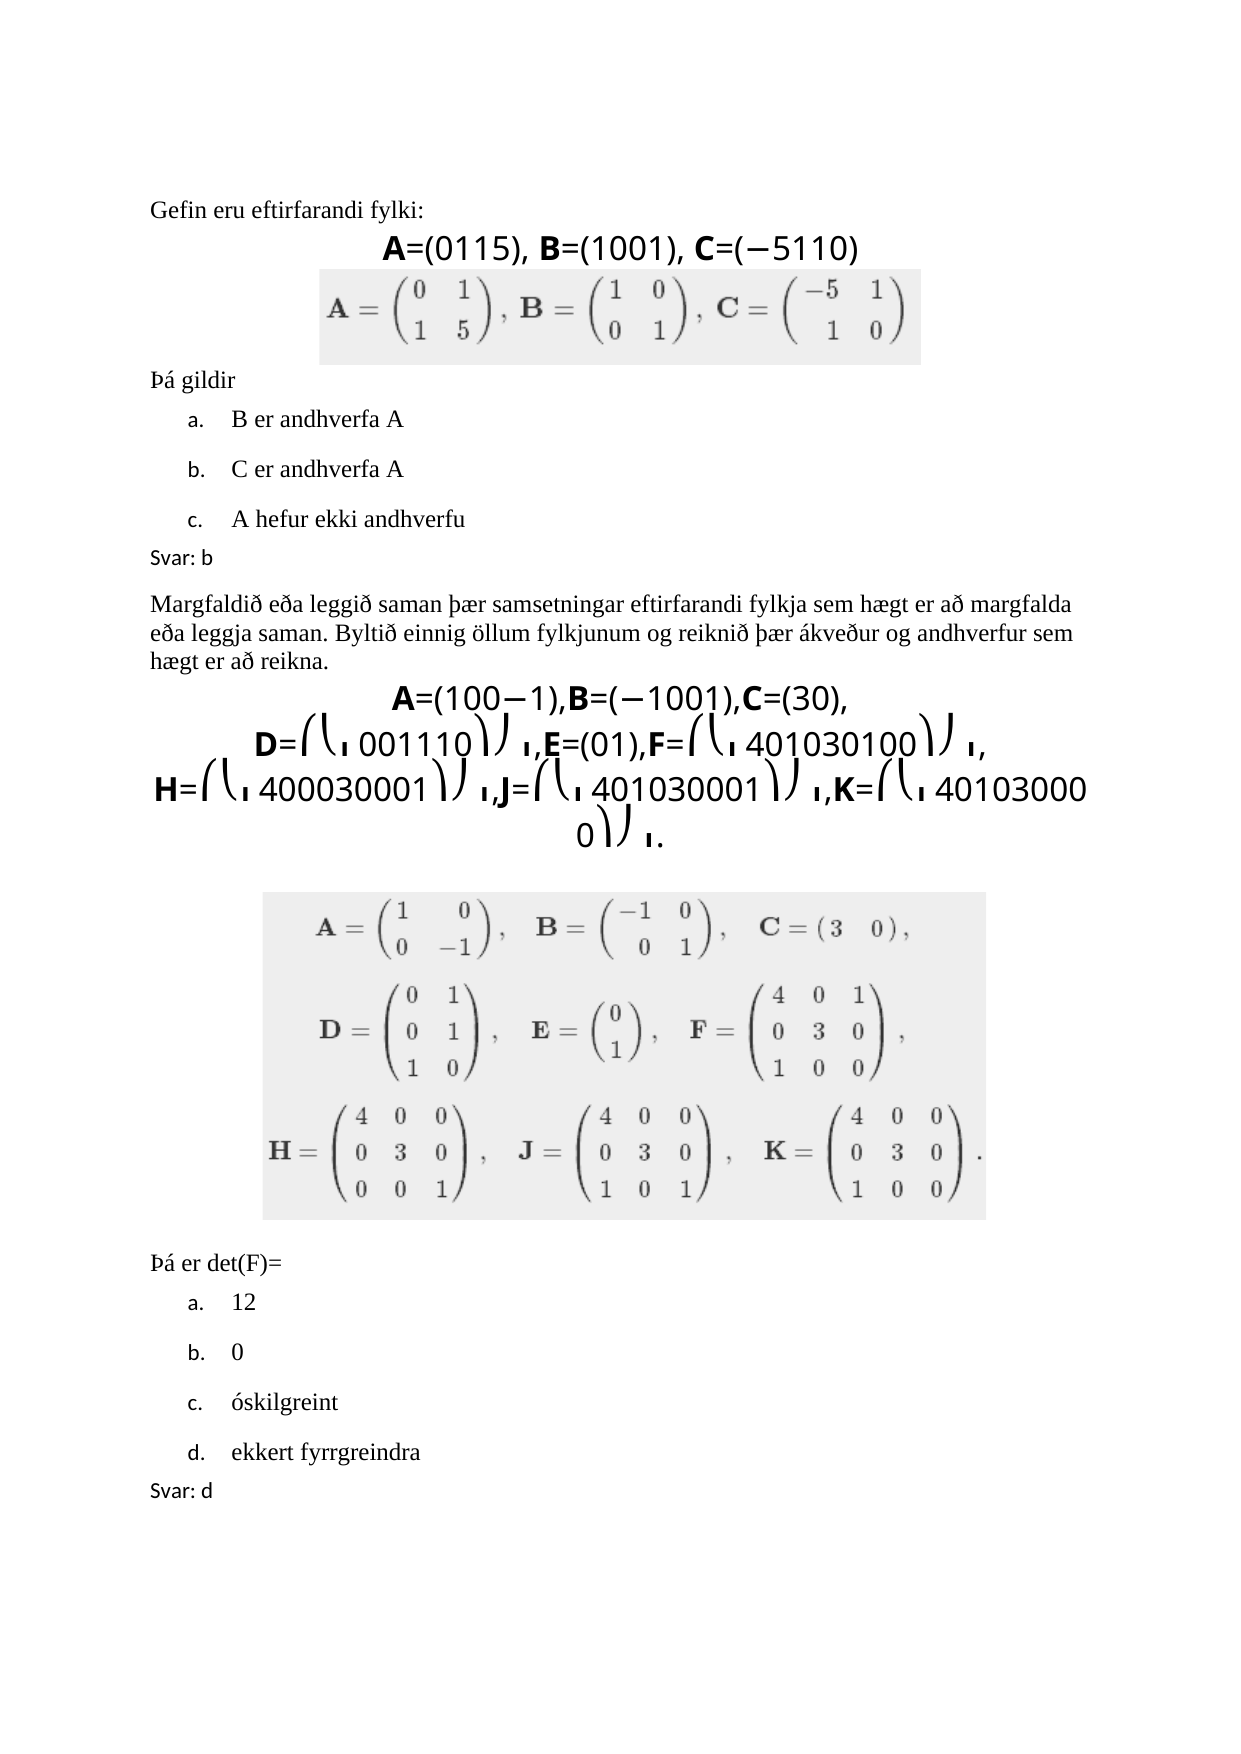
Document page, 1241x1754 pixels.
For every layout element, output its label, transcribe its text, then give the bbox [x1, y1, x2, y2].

text Þá er det(F)= [150, 1248, 1090, 1277]
list B er andhverfa A [187, 404, 1090, 433]
text A=(100−1),B=(−1001),C=(30), [150, 675, 1090, 721]
list 12 [187, 1287, 1090, 1316]
text D=⎛⎝⎜001110⎞⎠⎟,E=(01),F=⎛⎝⎜401030100⎞⎠⎟, [150, 721, 1090, 766]
list óskilgreint [187, 1387, 1090, 1416]
text Þá gildir [150, 365, 1090, 394]
text Gefin eru eftirfarandi fylki: [150, 196, 1090, 224]
text Svar: b [150, 543, 1090, 571]
list C er andhverfa A [187, 454, 1090, 483]
text A=(0115), B=(1001), C=(−5110) [150, 224, 1090, 365]
list A hefur ekki andhverfu [187, 504, 1090, 533]
text Margfaldið eða leggið saman þær samsetningar eftirfarandi fylkja sem hægt er að margfalda eða leggja saman. Byltið einnig öllum fylkjunum og reiknið þær ákveður og andhverfur sem hægt er að reikna. [150, 589, 1090, 675]
text Svar: d [150, 1476, 1090, 1504]
list ekkert fyrrgreindra [187, 1437, 1090, 1466]
text H=⎛⎝⎜400030001⎞⎠⎟,J=⎛⎝⎜401030001⎞⎠⎟,K=⎛⎝⎜401030000⎞⎠⎟. [150, 766, 1090, 857]
list 0 [187, 1337, 1090, 1366]
